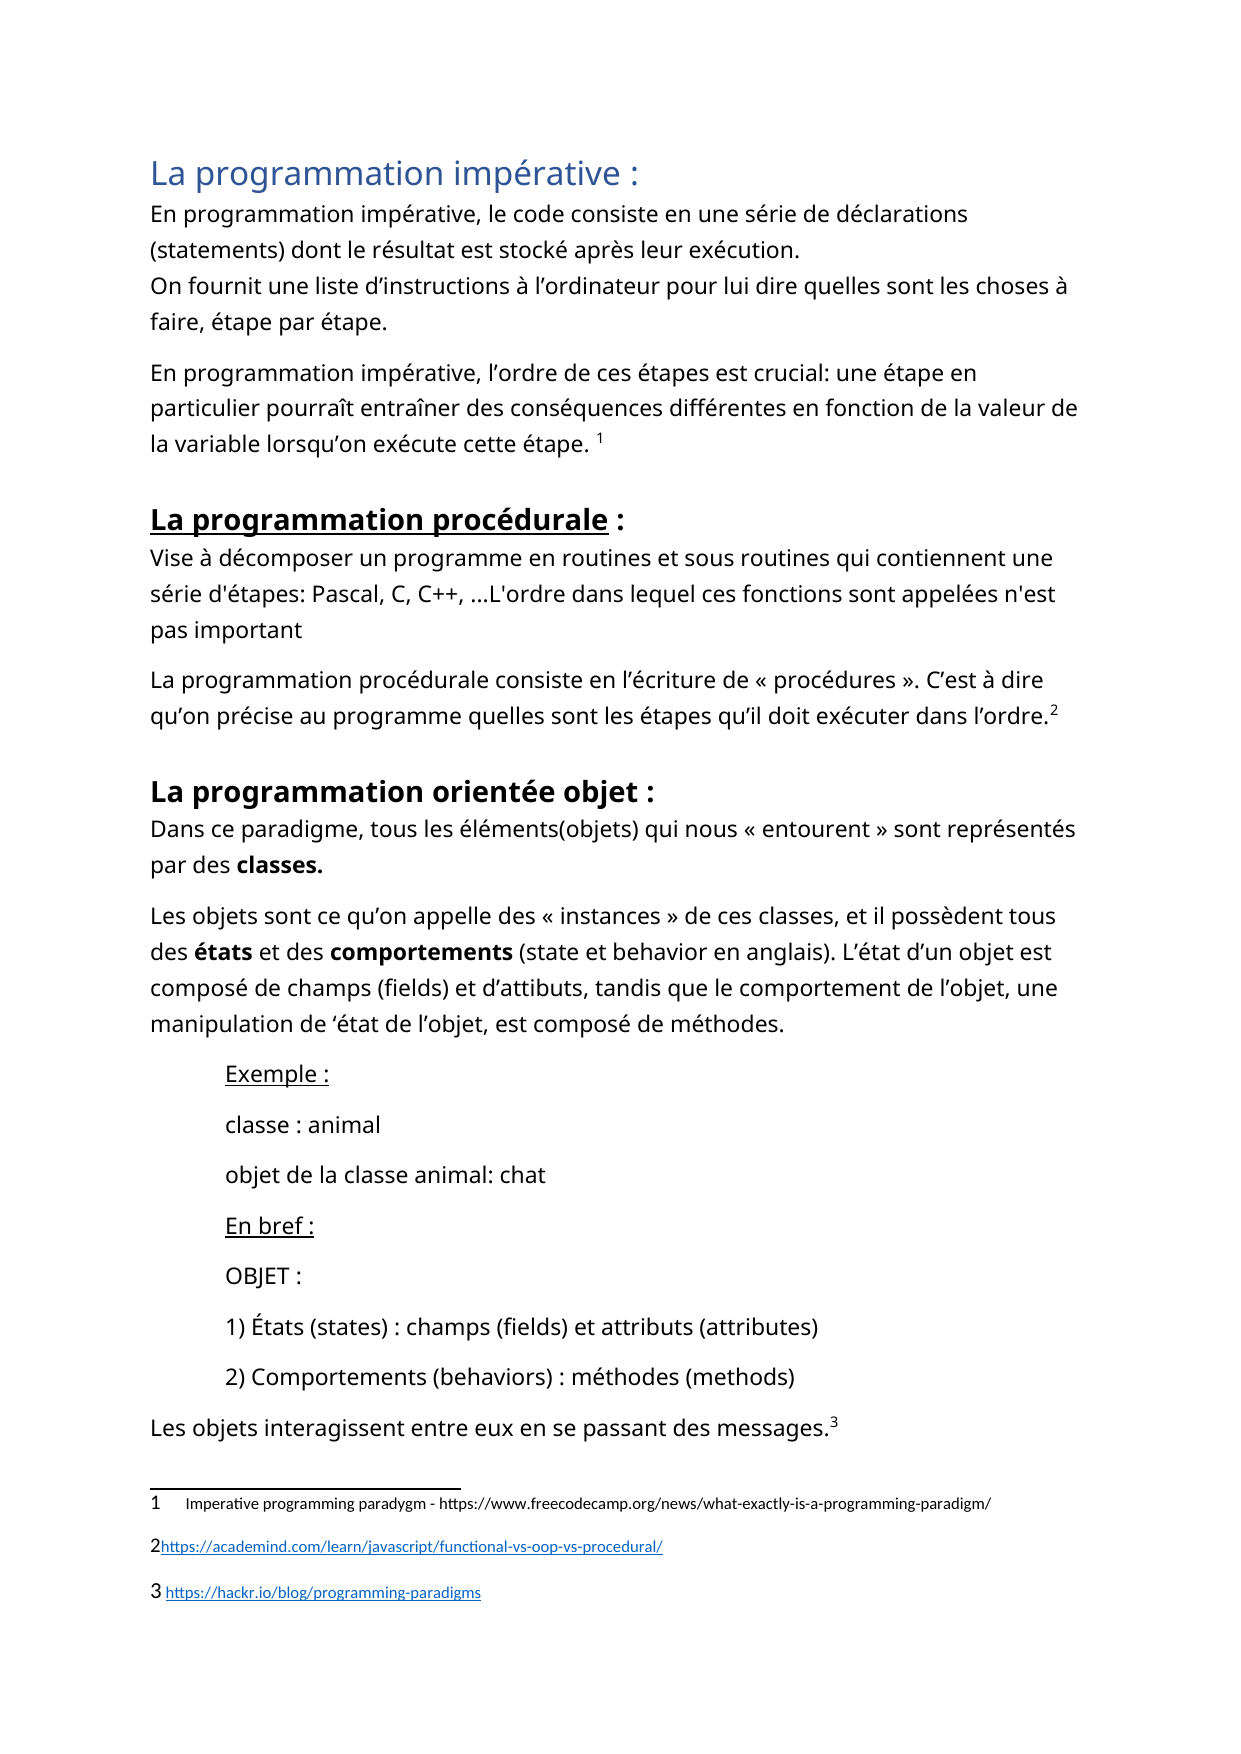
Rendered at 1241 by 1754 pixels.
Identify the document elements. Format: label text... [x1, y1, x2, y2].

subtitle La programmation impérative : [150, 150, 1090, 195]
text Exemple : [150, 1058, 1090, 1089]
text classe : animal [150, 1109, 1090, 1140]
text https://academind.com/learn/javascript/functional-vs-oop-vs-procedural/ [150, 1532, 1090, 1558]
subtitle La programmation procédurale : [150, 500, 1090, 539]
text https://hackr.io/blog/programming-paradigms [150, 1576, 1090, 1604]
text Dans ce paradigme, tous les éléments(objets) qui nous « entourent » sont représentés par des classes. [150, 813, 1090, 881]
text En bref : [150, 1210, 1090, 1241]
text 2) Comportements (behaviors) : méthodes (methods) [150, 1361, 1090, 1392]
text Les objets interagissent entre eux en se passant des messages. [150, 1412, 1090, 1443]
text objet de la classe animal: chat [150, 1159, 1090, 1190]
text Imperative programming paradygm - https://www.freecodecamp.org/news/what-exactly-is-a-programming-paradigm/ [150, 1489, 1090, 1514]
text OBJET : [150, 1260, 1090, 1291]
text En programmation impérative, l’ordre de ces étapes est crucial: une étape en particulier pourraît entraîner des conséquences différentes en fonction de la valeur de la variable lorsqu’on exécute cette étape. [150, 356, 1090, 459]
text Vise à décomposer un programme en routines et sous routines qui contiennent une série d'étapes: Pascal, C, C++, ...L'ordre dans lequel ces fonctions sont appelées n'est pas important [150, 542, 1090, 645]
text La programmation procédurale consiste en l’écriture de « procédures ». C’est à dire qu’on précise au programme quelles sont les étapes qu’il doit exécuter dans l’ordre. [150, 664, 1090, 731]
subtitle La programmation orientée objet : [150, 771, 1090, 811]
text 1) États (states) : champs (fields) et attributs (attributes) [150, 1311, 1090, 1342]
text Les objets sont ce qu’on appelle des « instances » de ces classes, et il possèdent tous des états et des comportements (state et behavior en anglais). L’état d’un objet est composé de champs (fields) et d’attibuts, tandis que le comportement de l’objet, une manipulation de ‘état de l’objet, est composé de méthodes. [150, 900, 1090, 1039]
text En programmation impérative, le code consiste en une série de déclarations (statements) dont le résultat est stocké après leur exécution. On fournit une liste d’instructions à l’ordinateur pour lui dire quelles sont les choses à faire, étape par étape. [150, 198, 1090, 337]
